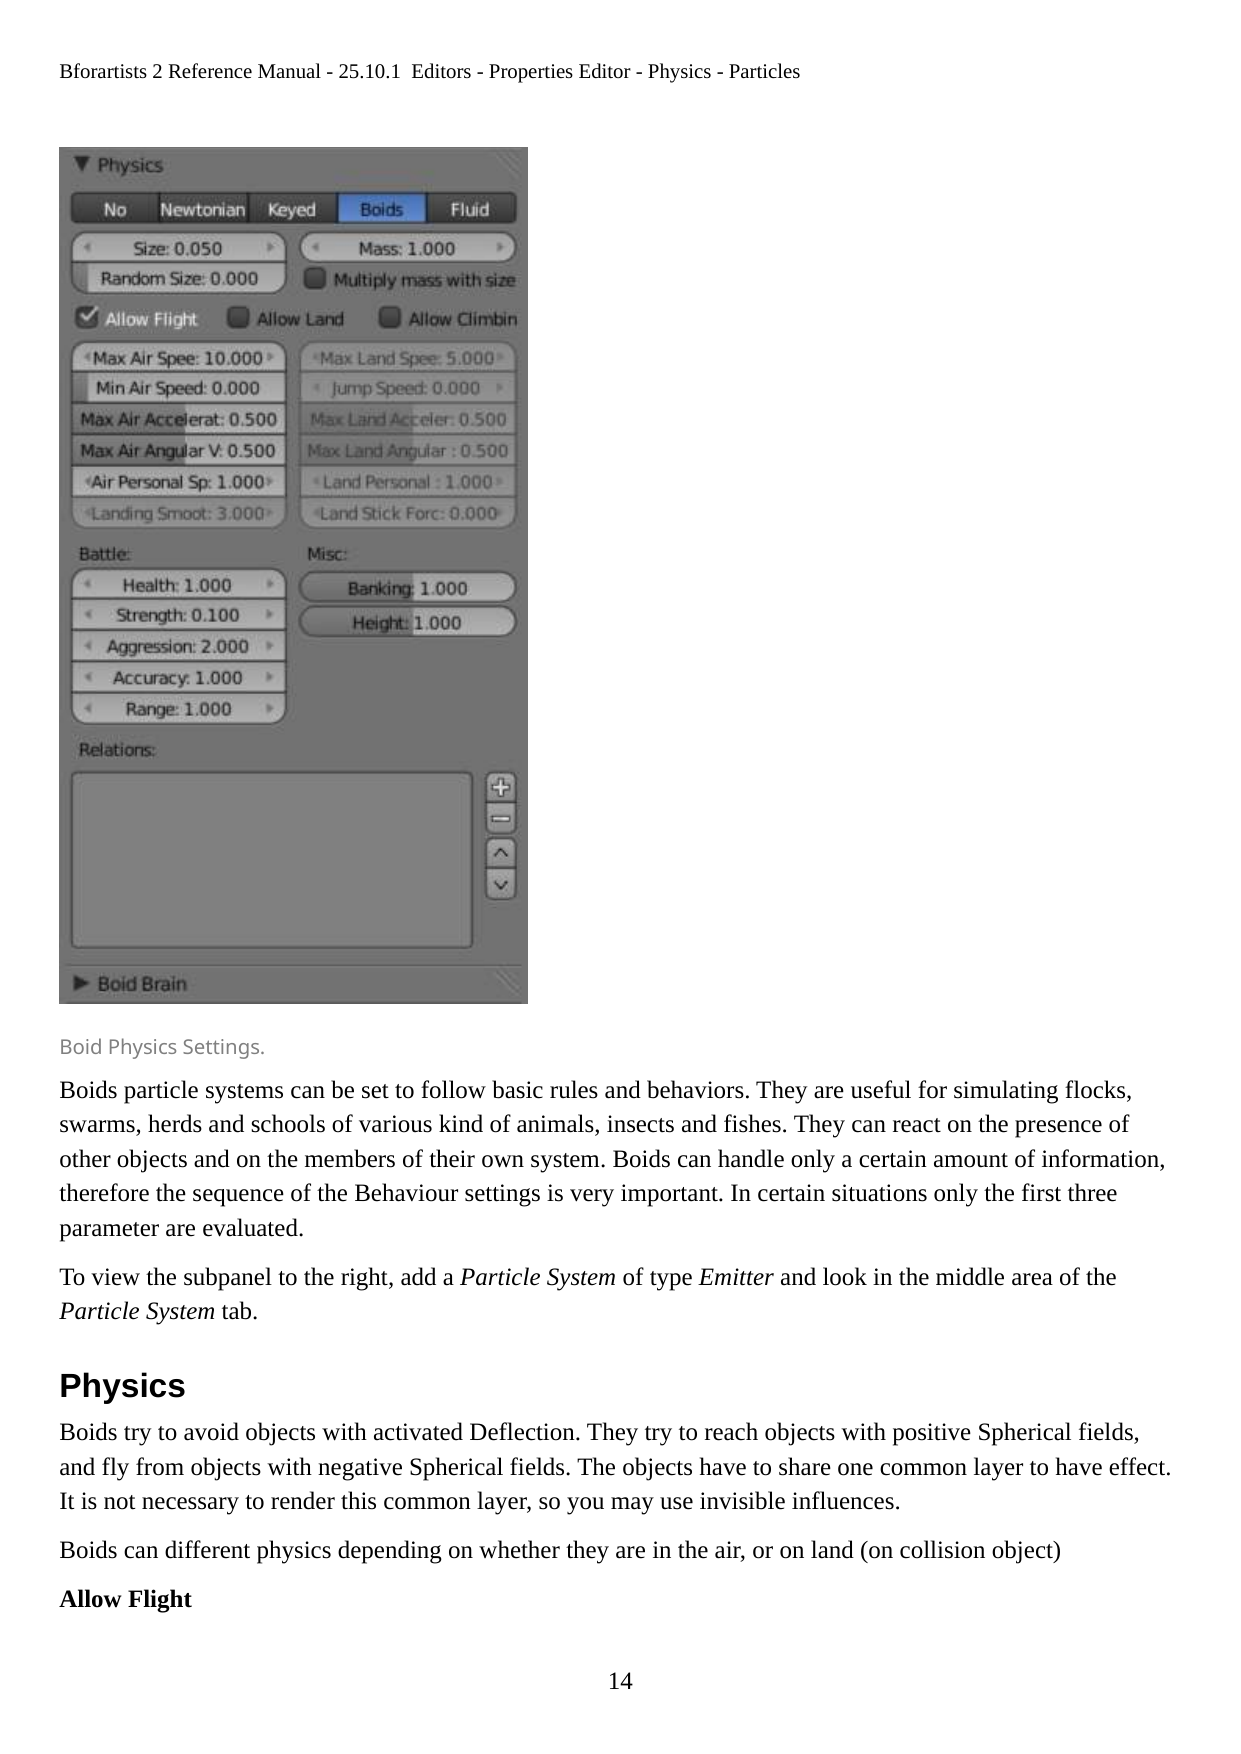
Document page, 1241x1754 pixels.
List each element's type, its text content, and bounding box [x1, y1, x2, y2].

text Boids can different physics depending on whether they are in the air, or on land (on collision object) [59, 1535, 1181, 1564]
text Boid Physics Settings. [59, 1029, 1181, 1060]
text Boids try to avoid objects with activated Deflection. They try to reach objects with positive Spherical fields, and fly from objects with negative Spherical fields. The objects have to share one common layer to have effect. It is not necessary to render this common layer, so you may use invisible influences. [59, 1417, 1181, 1515]
subtitle Physics [59, 1366, 1181, 1405]
picture [59, 147, 528, 1004]
text Boids particle systems can be set to follow basic rules and behaviors. They are useful for simulating flocks, swarms, herds and schools of various kind of animals, insects and fishes. They can react on the presence of other objects and on the members of their own system. Boids can handle only a certain amount of information, therefore the sequence of the Behaviour settings is very important. In certain situations only the first three parameter are evaluated. [59, 1075, 1181, 1242]
text To view the subpanel to the right, add a Particle System of type Emitter and look in the middle area of the Particle System tab. [59, 1262, 1181, 1325]
subtitle Allow Flight [59, 1584, 1181, 1613]
